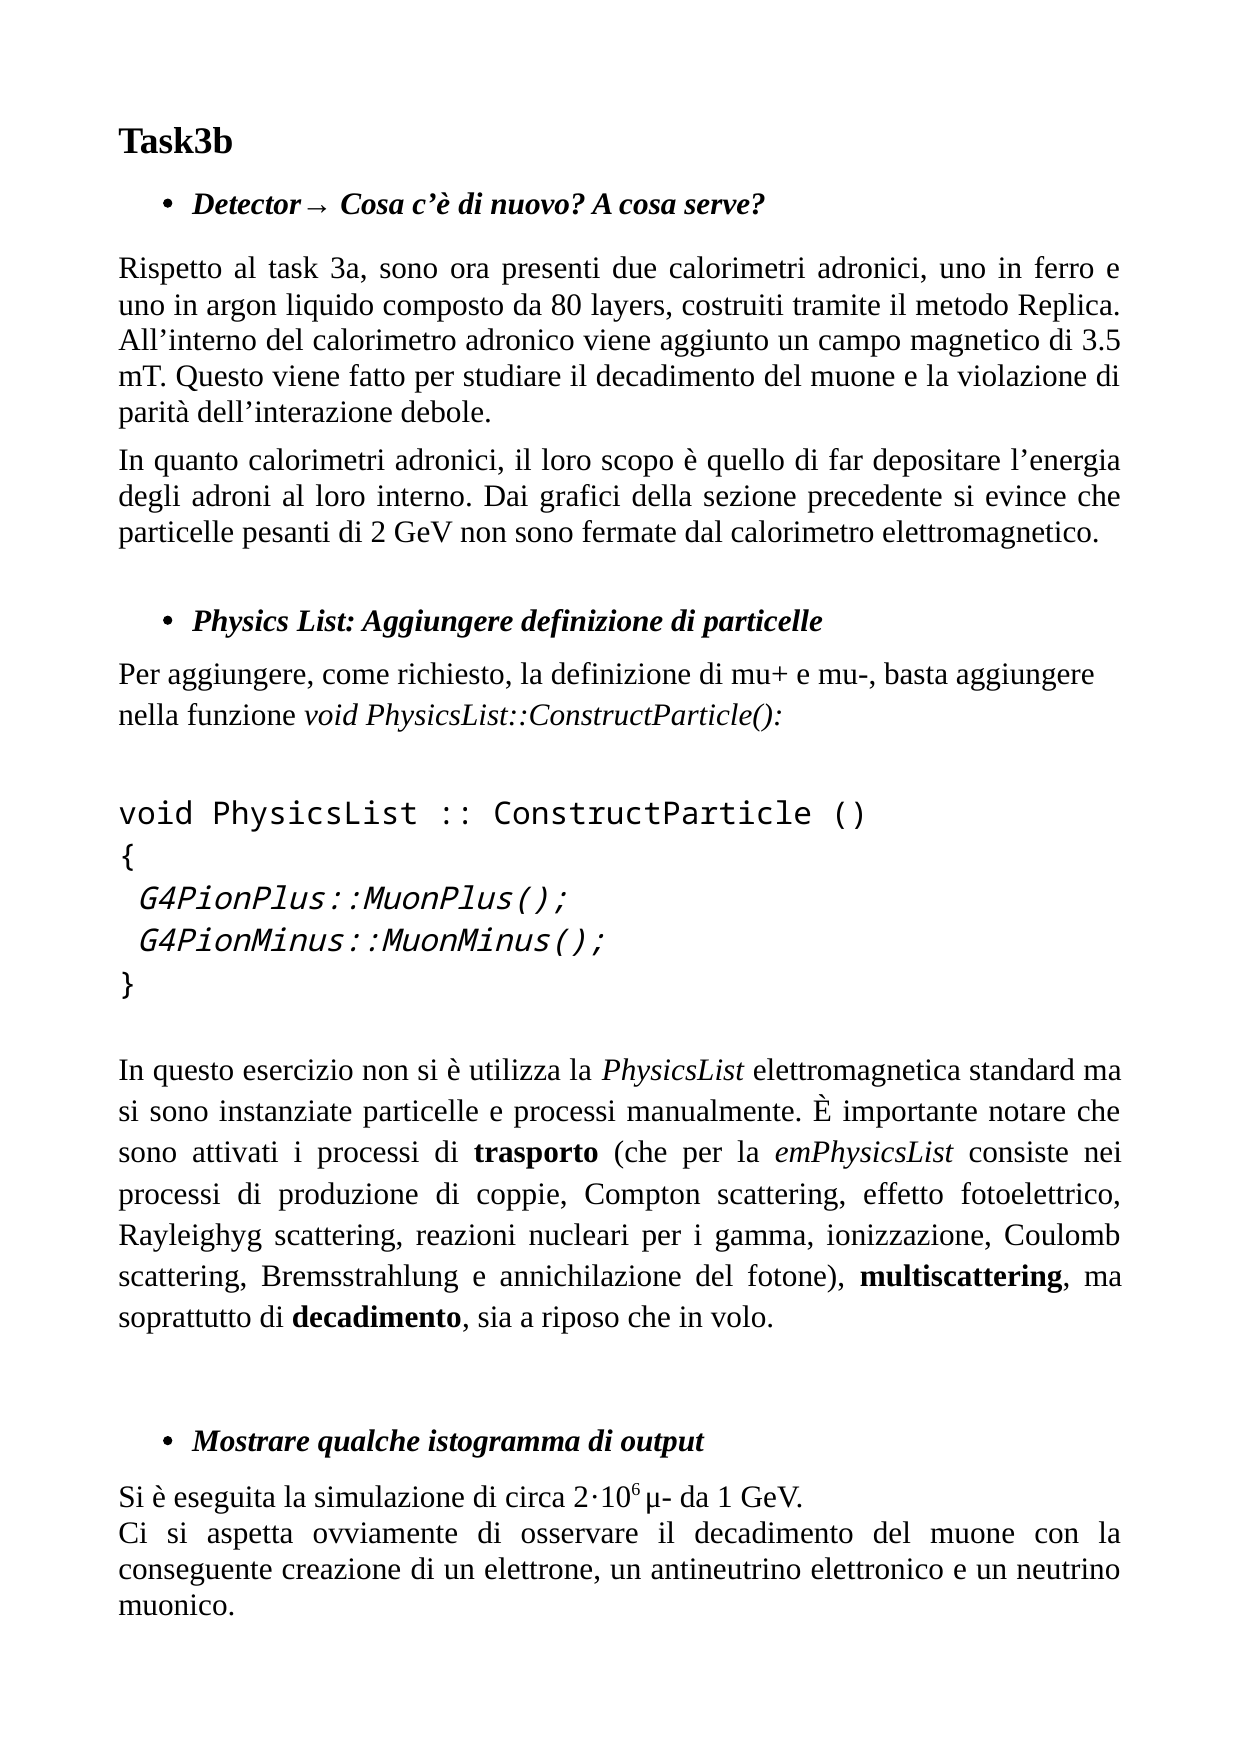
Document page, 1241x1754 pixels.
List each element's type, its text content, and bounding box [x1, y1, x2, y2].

text Ci si aspetta ovviamente di osservare il decadimento del muone con la conseguente creazione di un elettrone, un antineutrino elettronico e un neutrino muonico. [118, 1514, 1122, 1622]
text { [118, 833, 1122, 876]
list Mostrare qualche istogramma di output [162, 1422, 1122, 1458]
list Physics List: Aggiungere definizione di particelle [162, 602, 1122, 638]
text G4PionMinus::MuonMinus(); [118, 918, 1122, 961]
text Task3b [118, 118, 1122, 161]
text Per aggiungere, come richiesto, la definizione di mu+ e mu-, basta aggiungere nella funzione void PhysicsList::ConstructParticle(): [118, 655, 1122, 732]
text In quanto calorimetri adronici, il loro scopo è quello di far depositare l’energia degli adroni al loro interno. Dai grafici della sezione precedente si evince che particelle pesanti di 2 GeV non sono fermate dal calorimetro elettromagnetico. [118, 441, 1122, 549]
text } [118, 961, 1122, 1004]
text In questo esercizio non si è utilizza la PhysicsList elettromagnetica standard ma si sono instanziate particelle e processi manualmente. È importante notare che sono attivati i processi di trasporto (che per la emPhysicsList consiste nei processi di produzione di coppie, Compton scattering, effetto fotoelettrico, Rayleighyg scattering, reazioni nucleari per i gamma, ionizzazione, Coulomb scattering, Bremsstrahlung e annichilazione del fotone), multiscattering, ma soprattutto di decadimento, sia a riposo che in volo. [118, 1051, 1122, 1335]
text Rispetto al task 3a, sono ora presenti due calorimetri adronici, uno in ferro e uno in argon liquido composto da 80 layers, costruiti tramite il metodo Replica. All’interno del calorimetro adronico viene aggiunto un campo magnetico di 3.5 mT. Questo viene fatto per studiare il decadimento del muone e la violazione di parità dell’interazione debole. [118, 250, 1122, 429]
text G4PionPlus::MuonPlus(); [118, 876, 1122, 918]
text Si è eseguita la simulazione di circa 2·106 μ- da 1 GeV. [118, 1478, 1122, 1514]
text void PhysicsList :: ConstructParticle () [118, 791, 1122, 833]
list Detector→ Cosa c’è di nuovo? A cosa serve? [162, 185, 1122, 221]
